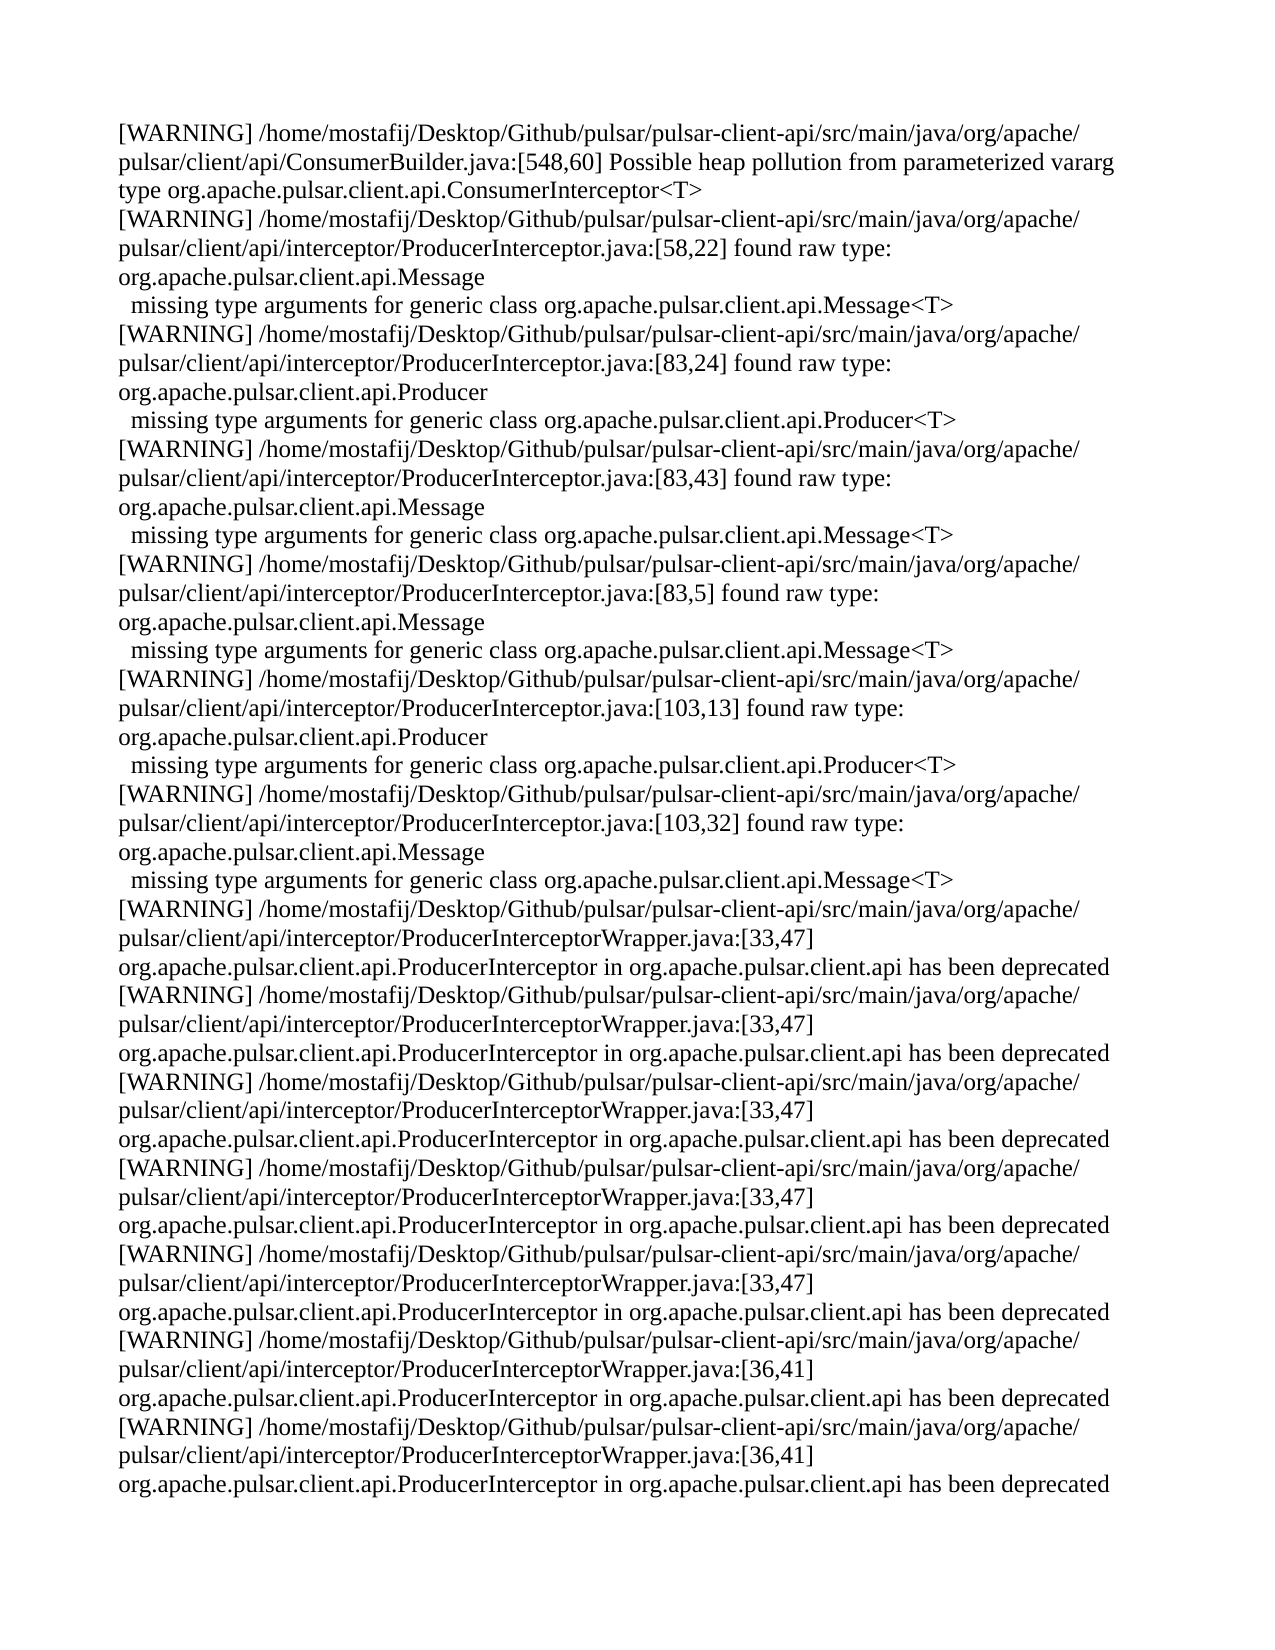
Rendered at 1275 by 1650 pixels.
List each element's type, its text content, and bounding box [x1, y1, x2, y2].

text missing type arguments for generic class org.apache.pulsar.client.api.Message<T> [118, 521, 1157, 549]
text [WARNING] /home/mostafij/Desktop/Github/pulsar/pulsar-client-api/src/main/java/org/apache/pulsar/client/api/interceptor/ProducerInterceptor.java:[103,32] found raw type: org.apache.pulsar.client.api.Message [118, 779, 1157, 866]
text missing type arguments for generic class org.apache.pulsar.client.api.Message<T> [118, 636, 1157, 664]
text [WARNING] /home/mostafij/Desktop/Github/pulsar/pulsar-client-api/src/main/java/org/apache/pulsar/client/api/ConsumerBuilder.java:[548,60] Possible heap pollution from parameterized vararg type org.apache.pulsar.client.api.ConsumerInterceptor<T> [118, 118, 1157, 204]
text [WARNING] /home/mostafij/Desktop/Github/pulsar/pulsar-client-api/src/main/java/org/apache/pulsar/client/api/interceptor/ProducerInterceptorWrapper.java:[33,47] org.apache.pulsar.client.api.ProducerInterceptor in org.apache.pulsar.client.api has been deprecated [118, 894, 1157, 981]
text [WARNING] /home/mostafij/Desktop/Github/pulsar/pulsar-client-api/src/main/java/org/apache/pulsar/client/api/interceptor/ProducerInterceptorWrapper.java:[36,41] org.apache.pulsar.client.api.ProducerInterceptor in org.apache.pulsar.client.api has been deprecated [118, 1412, 1157, 1498]
text missing type arguments for generic class org.apache.pulsar.client.api.Producer<T> [118, 406, 1157, 434]
text [WARNING] /home/mostafij/Desktop/Github/pulsar/pulsar-client-api/src/main/java/org/apache/pulsar/client/api/interceptor/ProducerInterceptorWrapper.java:[33,47] org.apache.pulsar.client.api.ProducerInterceptor in org.apache.pulsar.client.api has been deprecated [118, 1153, 1157, 1239]
text [WARNING] /home/mostafij/Desktop/Github/pulsar/pulsar-client-api/src/main/java/org/apache/pulsar/client/api/interceptor/ProducerInterceptor.java:[83,5] found raw type: org.apache.pulsar.client.api.Message [118, 549, 1157, 636]
text [WARNING] /home/mostafij/Desktop/Github/pulsar/pulsar-client-api/src/main/java/org/apache/pulsar/client/api/interceptor/ProducerInterceptorWrapper.java:[36,41] org.apache.pulsar.client.api.ProducerInterceptor in org.apache.pulsar.client.api has been deprecated [118, 1326, 1157, 1412]
text [WARNING] /home/mostafij/Desktop/Github/pulsar/pulsar-client-api/src/main/java/org/apache/pulsar/client/api/interceptor/ProducerInterceptorWrapper.java:[33,47] org.apache.pulsar.client.api.ProducerInterceptor in org.apache.pulsar.client.api has been deprecated [118, 981, 1157, 1067]
text [WARNING] /home/mostafij/Desktop/Github/pulsar/pulsar-client-api/src/main/java/org/apache/pulsar/client/api/interceptor/ProducerInterceptor.java:[103,13] found raw type: org.apache.pulsar.client.api.Producer [118, 664, 1157, 751]
text missing type arguments for generic class org.apache.pulsar.client.api.Message<T> [118, 291, 1157, 319]
text [WARNING] /home/mostafij/Desktop/Github/pulsar/pulsar-client-api/src/main/java/org/apache/pulsar/client/api/interceptor/ProducerInterceptorWrapper.java:[33,47] org.apache.pulsar.client.api.ProducerInterceptor in org.apache.pulsar.client.api has been deprecated [118, 1067, 1157, 1153]
text missing type arguments for generic class org.apache.pulsar.client.api.Message<T> [118, 866, 1157, 894]
text [WARNING] /home/mostafij/Desktop/Github/pulsar/pulsar-client-api/src/main/java/org/apache/pulsar/client/api/interceptor/ProducerInterceptor.java:[83,24] found raw type: org.apache.pulsar.client.api.Producer [118, 319, 1157, 406]
text [WARNING] /home/mostafij/Desktop/Github/pulsar/pulsar-client-api/src/main/java/org/apache/pulsar/client/api/interceptor/ProducerInterceptorWrapper.java:[33,47] org.apache.pulsar.client.api.ProducerInterceptor in org.apache.pulsar.client.api has been deprecated [118, 1239, 1157, 1326]
text missing type arguments for generic class org.apache.pulsar.client.api.Producer<T> [118, 751, 1157, 779]
text [WARNING] /home/mostafij/Desktop/Github/pulsar/pulsar-client-api/src/main/java/org/apache/pulsar/client/api/interceptor/ProducerInterceptor.java:[58,22] found raw type: org.apache.pulsar.client.api.Message [118, 204, 1157, 291]
text [WARNING] /home/mostafij/Desktop/Github/pulsar/pulsar-client-api/src/main/java/org/apache/pulsar/client/api/interceptor/ProducerInterceptor.java:[83,43] found raw type: org.apache.pulsar.client.api.Message [118, 434, 1157, 521]
